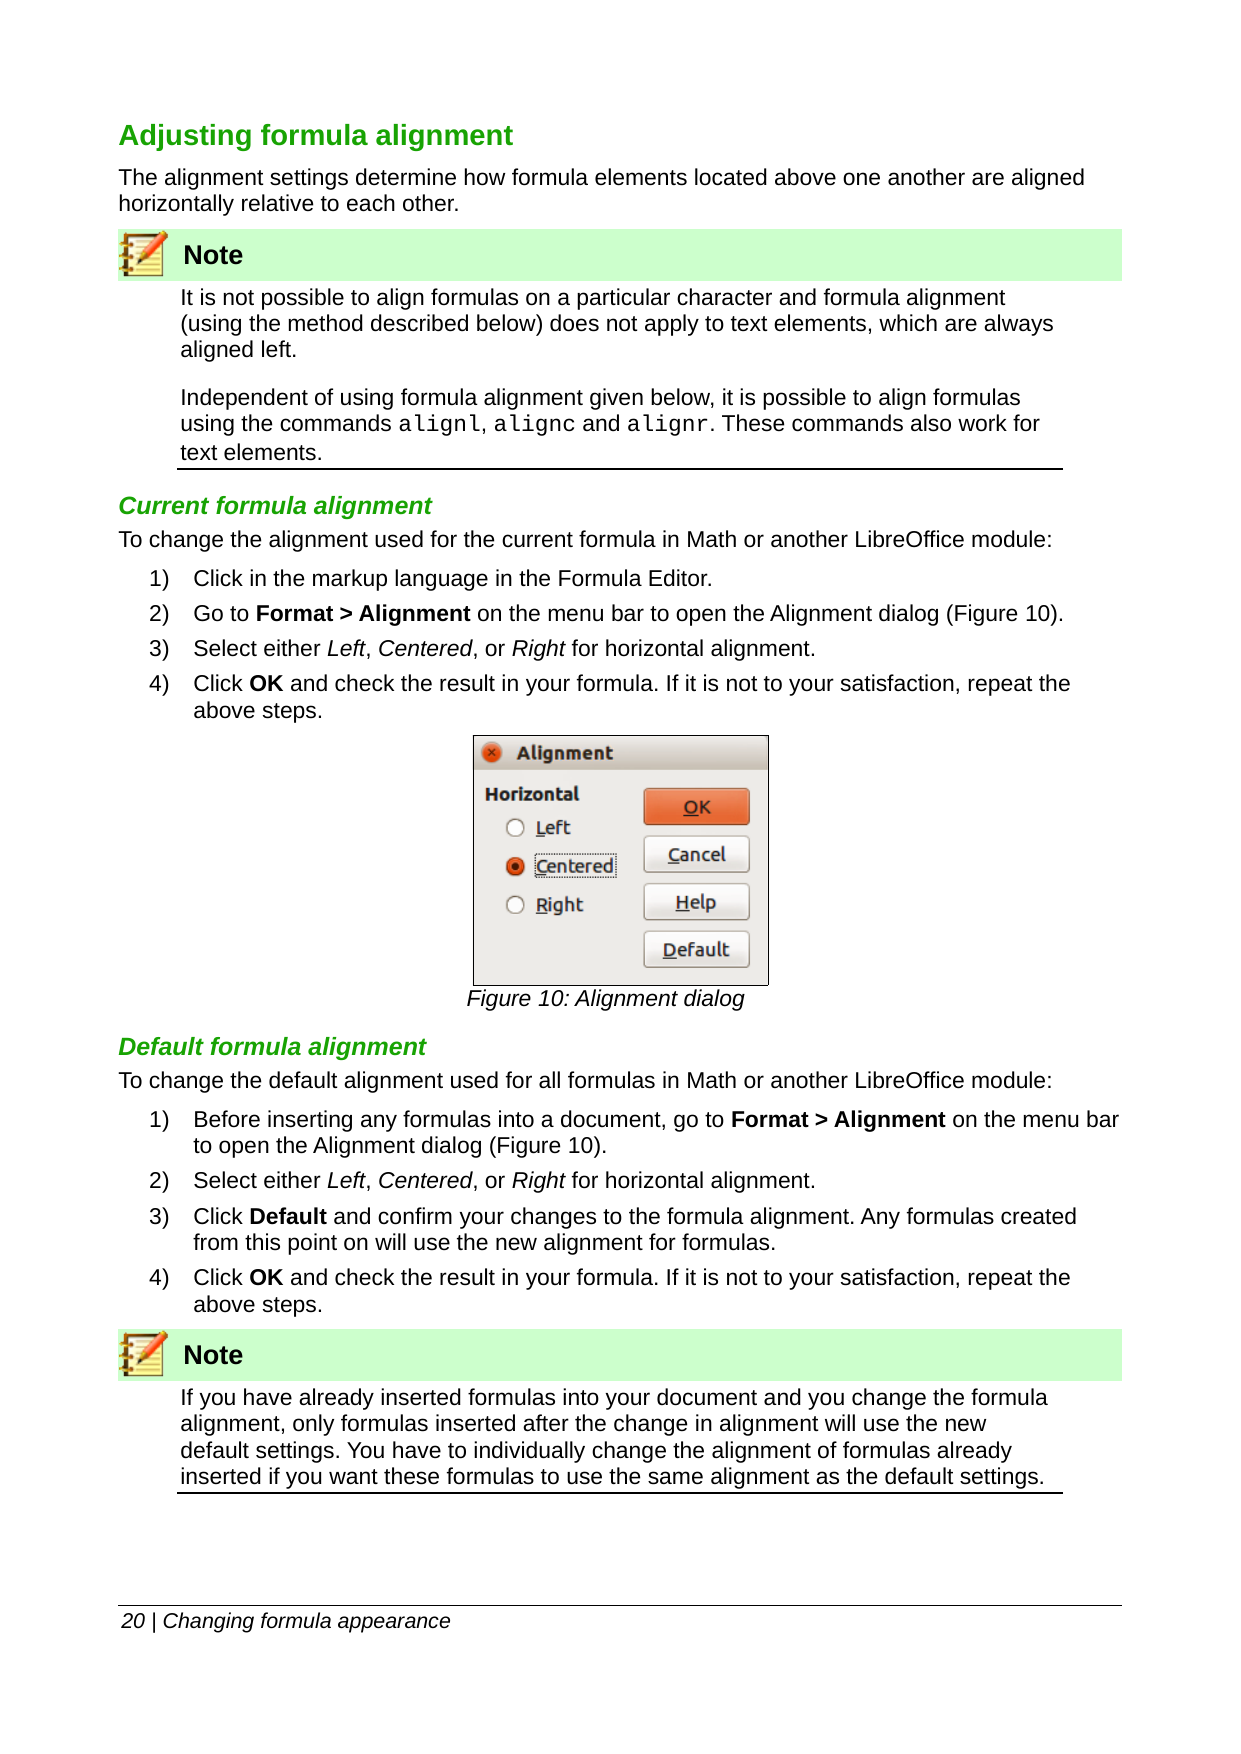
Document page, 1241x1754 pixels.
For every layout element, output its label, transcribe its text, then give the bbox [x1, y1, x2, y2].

picture [119, 1329, 170, 1380]
text The alignment settings determine how formula elements located above one another are aligned horizontally relative to each other. [118, 163, 1122, 216]
subtitle Current formula alignment [118, 491, 1122, 520]
list Go to Format > Alignment on the menu bar to open the Alignment dialog (Figure 10). [169, 600, 1122, 626]
picture [474, 736, 768, 985]
list Select either Left, Centered, or Right for horizontal alignment. [169, 635, 1122, 661]
text Independent of using formula alignment given below, it is possible to align formulas using the commands alignl, alignc and alignr. These commands also work for text elements. [177, 381, 1063, 468]
picture [119, 229, 170, 280]
list Click in the markup language in the Formula Editor. [169, 564, 1122, 591]
text It is not possible to align formulas on a particular character and formula alignment (using the method described below) does not apply to text elements, which are always aligned left. [177, 281, 1063, 363]
subtitle Note [118, 229, 1122, 281]
list Select either Left, Centered, or Right for horizontal alignment. [169, 1167, 1122, 1194]
text To change the default alignment used for all formulas in Math or another LibreOffice module: [118, 1067, 1122, 1093]
text To change the alignment used for the current formula in Math or another LibreOffice module: [118, 526, 1122, 552]
subtitle Adjusting formula alignment [118, 118, 1122, 152]
list Click Default and confirm your changes to the formula alignment. Any formulas created from this point on will use the new alignment for formulas. [169, 1203, 1122, 1255]
list Click OK and check the result in your formula. If it is not to your satisfaction, repeat the above steps. [169, 1264, 1122, 1317]
text Figure 10: Alignment dialog [466, 735, 774, 1012]
list Before inserting any formulas into a document, go to Format > Alignment on the menu bar to open the Alignment dialog (Figure 10). [169, 1106, 1122, 1159]
list Click OK and check the result in your formula. If it is not to your satisfaction, repeat the above steps. [169, 670, 1122, 723]
subtitle Note [118, 1329, 1122, 1381]
subtitle Default formula alignment [118, 1032, 1122, 1061]
text If you have already inserted formulas into your document and you change the formula alignment, only formulas inserted after the change in alignment will use the new default settings. You have to individually change the alignment of formulas already inserted if you want these formulas to use the same alignment as the default settings. [177, 1381, 1063, 1492]
